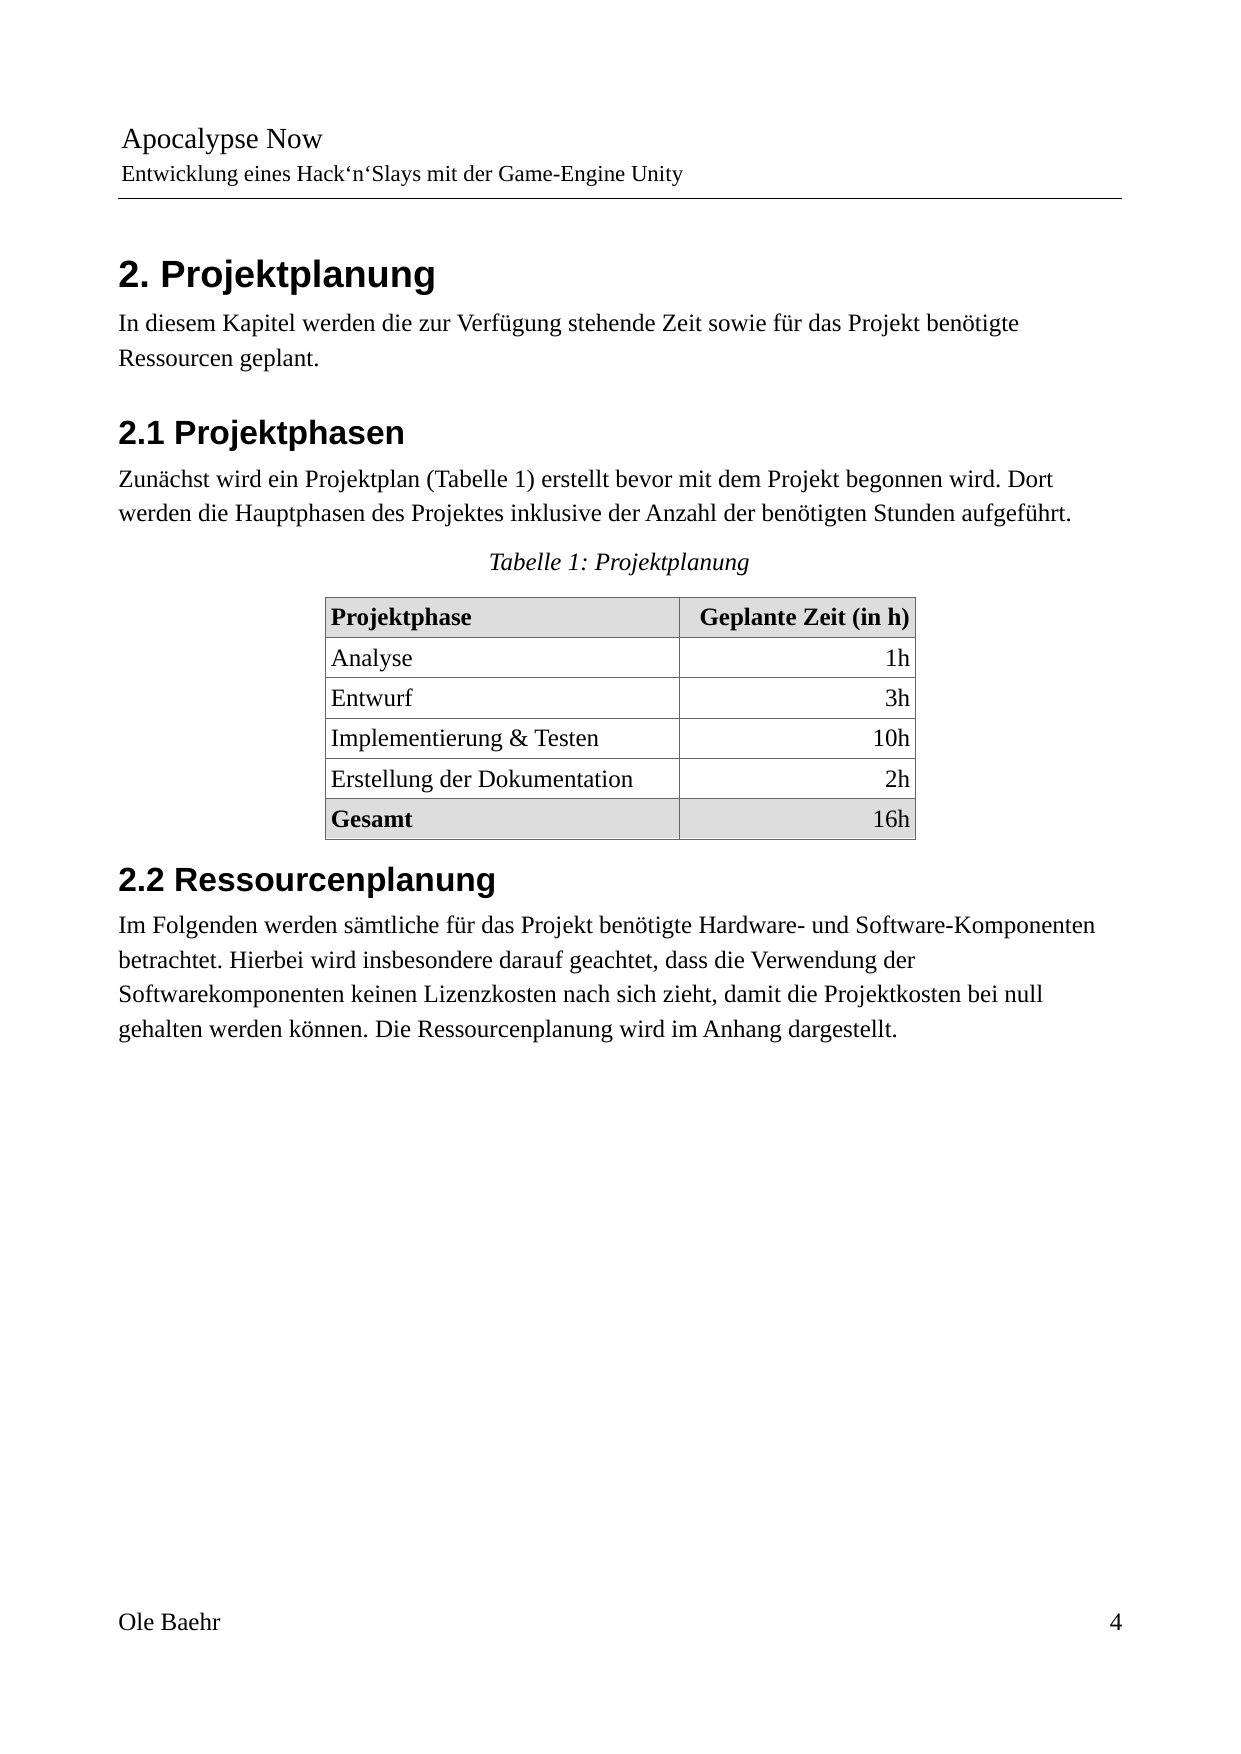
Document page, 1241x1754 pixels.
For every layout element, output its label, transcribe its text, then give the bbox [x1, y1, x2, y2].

table_cell Analyse [326, 638, 679, 677]
table_cell 1h [680, 638, 915, 677]
table_header Projektphase [326, 598, 679, 637]
table_cell 2h [680, 759, 915, 798]
table_cell 16h [680, 799, 915, 838]
subtitle 2.1 Projektphasen [118, 413, 1122, 451]
text Zunächst wird ein Projektplan (Tabelle 1) erstellt bevor mit dem Projekt begonnen wird. Dort werden die Hauptphasen des Projektes inklusive der Anzahl der benötigten Stunden aufgeführt. [118, 464, 1122, 527]
table_header Geplante Zeit (in h) [680, 598, 915, 637]
table_cell Implementierung & Testen [326, 719, 679, 758]
table_cell Gesamt [326, 799, 679, 838]
table_cell Erstellung der Dokumentation [326, 759, 679, 798]
table_cell Entwurf [326, 678, 679, 717]
table_cell 3h [680, 678, 915, 717]
subtitle 2.2 Ressourcenplanung [118, 859, 1122, 898]
table_cell 10h [680, 719, 915, 758]
subtitle 2. Projektplanung [118, 252, 1122, 296]
text Im Folgenden werden sämtliche für das Projekt benötigte Hardware- und Software-Komponenten betrachtet. Hierbei wird insbesondere darauf geachtet, dass die Verwendung der Softwarekomponenten keinen Lizenzkosten nach sich zieht, damit die Projektkosten bei null gehalten werden können. Die Ressourcenplanung wird im Anhang dargestellt. [118, 911, 1122, 1043]
text Tabelle 1: Projektplanung [118, 547, 1122, 576]
text In diesem Kapitel werden die zur Verfügung stehende Zeit sowie für das Projekt benötigte Ressourcen geplant. [118, 308, 1122, 372]
